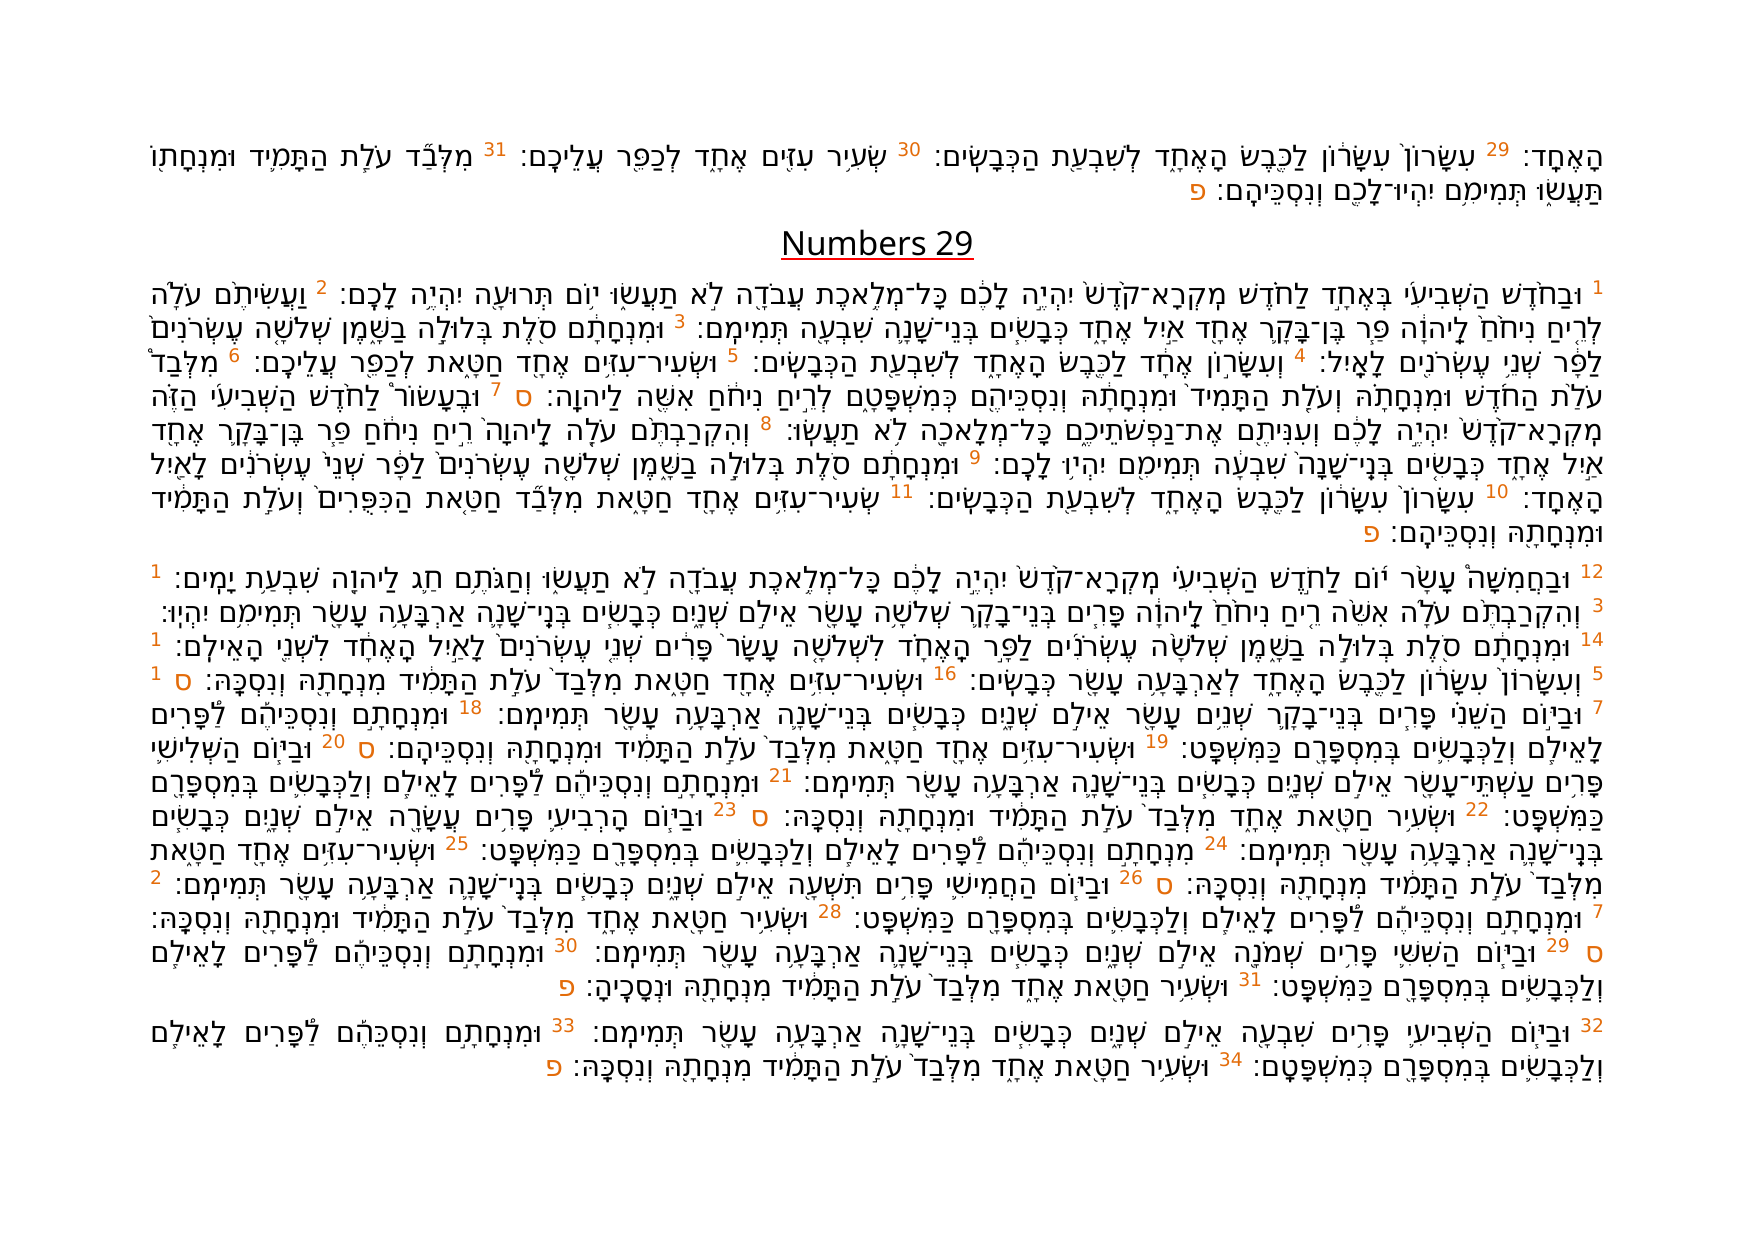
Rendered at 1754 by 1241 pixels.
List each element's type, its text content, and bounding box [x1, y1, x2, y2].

text 12 וּבַחֲמִשָּׁה֩ עָשָׂ֨ר י֜וֹם לַחֹ֣דֶשׁ הַשְּׁבִיעִ֗י מִֽקְרָא־קֹ֙דֶשׁ֙ יִהְיֶ֣ה לָכֶ֔ם כָּל־מְלֶ֥אכֶת עֲבֹדָ֖ה לֹ֣א תַעֲשׂ֑וּ וְחַגֹּתֶ֥ם חַ֛ג לַיהוָ֖ה שִׁבְעַ֥ת יָמִֽים׃ ‬‬‬13 וְהִקְרַבְתֶּ֨ם עֹלָ֜ה אִשֵּׁ֨ה רֵ֤יחַ נִיחֹ֙חַ֙ לַֽיהוָ֔ה פָּרִ֧ים בְּנֵי־בָקָ֛ר שְׁלֹשָׁ֥ה עָשָׂ֖ר אֵילִ֣ם שְׁנָ֑יִם כְּבָשִׂ֧ים בְּנֵֽי־שָׁנָ֛ה אַרְבָּעָ֥ה עָשָׂ֖ר תְּמִימִ֥ם יִהְיֽוּ׃ ‬‬‬14 וּמִנְחָתָ֔ם סֹ֖לֶת בְּלוּלָ֣ה בַשָּׁ֑מֶן שְׁלֹשָׁ֨ה עֶשְׂרֹנִ֜ים לַפָּ֣ר הָֽאֶחָ֗ד לִשְׁלֹשָׁ֤ה עָשָׂר֙ פָּרִ֔ים שְׁנֵ֤י עֶשְׂרֹנִים֙ לָאַ֣יִל הָֽאֶחָ֔ד לִשְׁנֵ֖י הָאֵילִֽם׃ ‬‬‬15 וְעִשָּׂרוֹׄן֙ עִשָּׂר֔וֹן לַכֶּ֖בֶשׂ הָאֶחָ֑ד לְאַרְבָּעָ֥ה עָשָׂ֖ר כְּבָשִֽׂים׃ ‬‬‬‬16 וּשְׂעִיר־עִזִּ֥ים אֶחָ֖ד חַטָּ֑את מִלְּבַד֙ עֹלַ֣ת הַתָּמִ֔יד מִנְחָתָ֖הּ וְנִסְכָּֽהּ׃ ס ‬‬‬17 וּבַיּ֣וֹם הַשֵּׁנִ֗י פָּרִ֧ים בְּנֵי־בָקָ֛ר שְׁנֵ֥ים עָשָׂ֖ר אֵילִ֣ם שְׁנָ֑יִם כְּבָשִׂ֧ים בְּנֵי־שָׁנָ֛ה אַרְבָּעָ֥ה עָשָׂ֖ר תְּמִימִֽם׃ ‬‬‬18 וּמִנְחָתָ֣ם וְנִסְכֵּיהֶ֡ם לַ֠פָּרִים לָאֵילִ֧ם וְלַכְּבָשִׂ֛ים בְּמִסְפָּרָ֖ם כַּמִּשְׁפָּֽט׃ ‬‬‬19 וּשְׂעִיר־עִזִּ֥ים אֶחָ֖ד חַטָּ֑את מִלְּבַד֙ עֹלַ֣ת הַתָּמִ֔יד וּמִנְחָתָ֖הּ וְנִסְכֵּיהֶֽם׃ ס ‬‬‬20 וּבַיּ֧וֹם הַשְּׁלִישִׁ֛י פָּרִ֥ים עַשְׁתֵּי־עָשָׂ֖ר אֵילִ֣ם שְׁנָ֑יִם כְּבָשִׂ֧ים בְּנֵי־שָׁנָ֛ה אַרְבָּעָ֥ה עָשָׂ֖ר תְּמִימִֽם׃ ‬‬‬21 וּמִנְחָתָ֣ם וְנִסְכֵּיהֶ֡ם לַ֠פָּרִים לָאֵילִ֧ם וְלַכְּבָשִׂ֛ים בְּמִסְפָּרָ֖ם כַּמִּשְׁפָּֽט׃ ‬‬‬22 וּשְׂעִ֥יר חַטָּ֖את אֶחָ֑ד מִלְּבַד֙ עֹלַ֣ת הַתָּמִ֔יד וּמִנְחָתָ֖הּ וְנִסְכָּֽהּ׃ ס ‬‬‬23 וּבַיּ֧וֹם הָרְבִיעִ֛י פָּרִ֥ים עֲשָׂרָ֖ה אֵילִ֣ם שְׁנָ֑יִם כְּבָשִׂ֧ים בְּנֵֽי־שָׁנָ֛ה אַרְבָּעָ֥ה עָשָׂ֖ר תְּמִימִֽם׃ ‬‬‬24 מִנְחָתָ֣ם וְנִסְכֵּיהֶ֡ם לַ֠פָּרִים לָאֵילִ֧ם וְלַכְּבָשִׂ֛ים בְּמִסְפָּרָ֖ם כַּמִּשְׁפָּֽט׃ ‬‬‬25 וּשְׂעִיר־עִזִּ֥ים אֶחָ֖ד חַטָּ֑את מִלְּבַד֙ עֹלַ֣ת הַתָּמִ֔יד מִנְחָתָ֖הּ וְנִסְכָּֽהּ׃ ס ‬‬‬26 וּבַיּ֧וֹם הַחֲמִישִׁ֛י פָּרִ֥ים תִּשְׁעָ֖ה אֵילִ֣ם שְׁנָ֑יִם כְּבָשִׂ֧ים בְּנֵֽי־שָׁנָ֛ה אַרְבָּעָ֥ה עָשָׂ֖ר תְּמִימִֽם׃ ‬‬‬27 וּמִנְחָתָ֣ם וְנִסְכֵּיהֶ֡ם לַ֠פָּרִים לָאֵילִ֧ם וְלַכְּבָשִׂ֛ים בְּמִסְפָּרָ֖ם כַּמִּשְׁפָּֽט׃ ‬‬‬28 וּשְׂעִ֥יר חַטָּ֖את אֶחָ֑ד מִלְּבַד֙ עֹלַ֣ת הַתָּמִ֔יד וּמִנְחָתָ֖הּ וְנִסְכָּֽהּ׃ ס ‬‬‬29 וּבַיּ֧וֹם הַשִּׁשִּׁ֛י פָּרִ֥ים שְׁמֹנָ֖ה אֵילִ֣ם שְׁנָ֑יִם כְּבָשִׂ֧ים בְּנֵי־שָׁנָ֛ה אַרְבָּעָ֥ה עָשָׂ֖ר תְּמִימִֽם׃ ‬‬‬30 וּמִנְחָתָ֣ם וְנִסְכֵּיהֶ֡ם לַ֠פָּרִים לָאֵילִ֧ם וְלַכְּבָשִׂ֛ים בְּמִסְפָּרָ֖ם כַּמִּשְׁפָּֽט׃ ‬‬‬31 וּשְׂעִ֥יר חַטָּ֖את אֶחָ֑ד מִלְּבַד֙ עֹלַ֣ת הַתָּמִ֔יד מִנְחָתָ֖הּ וּנְסָכֶֽיהָ׃ פ ‬‬‬‬‬‬‬‬‬‬‬‬‬‬‬‬‬‬‬‬‬‬‬ [150, 561, 1604, 1003]
text 1 וּבַחֹ֨דֶשׁ הַשְּׁבִיעִ֜י בְּאֶחָ֣ד לַחֹ֗דֶשׁ מִֽקְרָא־קֹ֙דֶשׁ֙ יִהְיֶ֣ה לָכֶ֔ם כָּל־מְלֶ֥אכֶת עֲבֹדָ֖ה לֹ֣א תַעֲשׂ֑וּ י֥וֹם תְּרוּעָ֖ה יִהְיֶ֥ה לָכֶֽם׃ 2 וַעֲשִׂיתֶ֨ם עֹלָ֜ה לְרֵ֤יחַ נִיחֹ֙חַ֙ לַֽיהוָ֔ה פַּ֧ר בֶּן־בָּקָ֛ר אֶחָ֖ד אַ֣יִל אֶחָ֑ד כְּבָשִׂ֧ים בְּנֵי־שָׁנָ֛ה שִׁבְעָ֖ה תְּמִימִֽם׃ ‬‬‬3 וּמִנְחָתָ֔ם סֹ֖לֶת בְּלוּלָ֣ה בַשָּׁ֑מֶן שְׁלֹשָׁ֤ה עֶשְׂרֹנִים֙ לַפָּ֔ר שְׁנֵ֥י עֶשְׂרֹנִ֖ים לָאָֽיִל׃ ‬‬‬4 וְעִשָּׂר֣וֹן אֶחָ֔ד לַכֶּ֖בֶשׂ הָאֶחָ֑ד לְשִׁבְעַ֖ת הַכְּבָשִֽׂים׃ ‬‬‬5 וּשְׂעִיר־עִזִּ֥ים אֶחָ֖ד חַטָּ֑את לְכַפֵּ֖ר עֲלֵיכֶֽם׃ ‬‬‬6 מִלְּבַד֩ עֹלַ֨ת הַחֹ֜דֶשׁ וּמִנְחָתָ֗הּ וְעֹלַ֤ת הַתָּמִיד֙ וּמִנְחָתָ֔הּ וְנִסְכֵּיהֶ֖ם כְּמִשְׁפָּטָ֑ם לְרֵ֣יחַ נִיחֹ֔חַ אִשֶּׁ֖ה לַיהוָֽה׃ ס ‬‬‬7 וּבֶעָשׂוֹר֩ לַחֹ֨דֶשׁ הַשְּׁבִיעִ֜י הַזֶּ֗ה מִֽקְרָא־קֹ֙דֶשׁ֙ יִהְיֶ֣ה לָכֶ֔ם וְעִנִּיתֶ֖ם אֶת־נַפְשֹׁתֵיכֶ֑ם כָּל־מְלָאכָ֖ה לֹ֥א תַעֲשֽׂוּ׃ ‬‬‬8 וְהִקְרַבְתֶּ֨ם עֹלָ֤ה לַֽיהוָה֙ רֵ֣יחַ נִיחֹ֔חַ פַּ֧ר בֶּן־בָּקָ֛ר אֶחָ֖ד אַ֣יִל אֶחָ֑ד כְּבָשִׂ֤ים בְּנֵֽי־שָׁנָה֙ שִׁבְעָ֔ה תְּמִימִ֖ם יִהְי֥וּ לָכֶֽם׃ ‬‬‬9 וּמִנְחָתָ֔ם סֹ֖לֶת בְּלוּלָ֣ה בַשָּׁ֑מֶן שְׁלֹשָׁ֤ה עֶשְׂרֹנִים֙ לַפָּ֔ר שְׁנֵי֙ עֶשְׂרֹנִ֔ים לָאַ֖יִל הָאֶחָֽד׃ ‬‬‬10 עִשָּׂרוֹן֙ עִשָּׂר֔וֹן לַכֶּ֖בֶשׂ הָאֶחָ֑ד לְשִׁבְעַ֖ת הַכְּבָשִֽׂים׃ ‬‬‬11 שְׂעִיר־עִזִּ֥ים אֶחָ֖ד חַטָּ֑את מִלְּבַ֞ד חַטַּ֤את הַכִּפֻּרִים֙ וְעֹלַ֣ת הַתָּמִ֔יד וּמִנְחָתָ֖הּ וְנִסְכֵּיהֶֽם׃ פ ‬‬‬‬‬‬‬‬‬‬‬‬‬ [150, 277, 1604, 549]
text Numbers 29 [150, 219, 1604, 265]
text 9 וּבְיוֹם֙ הַשַּׁבָּ֔ת שְׁנֵֽי־כְבָשִׂ֥ים בְּנֵֽי־שָׁנָ֖ה תְּמִימִ֑ם וּשְׁנֵ֣י עֶשְׂרֹנִ֗ים סֹ֧לֶת מִנְחָ֛ה בְּלוּלָ֥ה בַשֶּׁ֖מֶן וְנִסְכּֽוֹ׃ ‬‬‬10 עֹלַ֥ת שַׁבַּ֖ת בְּשַׁבַּתּ֑וֹ עַל־עֹלַ֥ת הַתָּמִ֖יד וְנִסְכָּֽהּ׃ ס ‬‬‬11 וּבְרָאשֵׁי֙ חָדְשֵׁיכֶ֔ם תַּקְרִ֥יבוּ עֹלָ֖ה לַיהוָ֑ה פָּרִ֨ים בְּנֵֽי־בָקָ֤ר שְׁנַ֙יִם֙ וְאַ֣יִל אֶחָ֔ד כְּבָשִׂ֧ים בְּנֵי־שָׁנָ֛ה שִׁבְעָ֖ה תְּמִימִֽם׃ ‬‬‬12 וּשְׁלֹשָׁ֣ה עֶשְׂרֹנִ֗ים סֹ֤לֶת מִנְחָה֙ בְּלוּלָ֣ה בַשֶּׁ֔מֶן לַפָּ֖ר הָאֶחָ֑ד וּשְׁנֵ֣י עֶשְׂרֹנִ֗ים סֹ֤לֶת מִנְחָה֙ בְּלוּלָ֣ה בַשֶּׁ֔מֶן לָאַ֖יִל הָֽאֶחָֽד׃ ‬‬‬13 וְעִשָּׂרֹ֣ן עִשָּׂר֗וֹן סֹ֤לֶת מִנְחָה֙ בְּלוּלָ֣ה בַשֶּׁ֔מֶן לַכֶּ֖בֶשׂ הָאֶחָ֑ד עֹלָה֙ רֵ֣יחַ נִיחֹ֔חַ אִשֶּׁ֖ה לַיהוָֽה׃ ‬‬‬14 וְנִסְכֵּיהֶ֗ם חֲצִ֣י הַהִין֩ יִהְיֶ֨ה לַפָּ֜ר וּשְׁלִישִׁ֧ת הַהִ֣ין לָאַ֗יִל וּרְבִיעִ֥ת הַהִ֛ין לַכֶּ֖בֶשׂ יָ֑יִן זֹ֣את עֹלַ֥ת חֹ֙דֶשׁ֙ בְּחָדְשׁ֔וֹ לְחָדְשֵׁ֖י הַשָּׁנָֽה׃ ‬‬‬15 וּשְׂעִ֨יר עִזִּ֥ים אֶחָ֛ד לְחַטָּ֖את לַיהוָ֑ה עַל־עֹלַ֧ת הַתָּמִ֛יד יֵעָשֶׂ֖ה וְנִסְכּֽוֹ׃ ס ‬‬‬16 וּבַחֹ֣דֶשׁ הָרִאשׁ֗וֹן בְּאַרְבָּעָ֥ה עָשָׂ֛ר י֖וֹם לַחֹ֑דֶשׁ פֶּ֖סַח לַיהוָֽה׃ ‬‬‬17 וּבַחֲמִשָּׁ֨ה עָשָׂ֥ר י֛וֹם לַחֹ֥דֶשׁ הַזֶּ֖ה חָ֑ג שִׁבְעַ֣ת יָמִ֔ים מַצּ֖וֹת יֵאָכֵֽל׃ ‬‬‬18 בַּיּ֥וֹם הָרִאשׁ֖וֹן מִקְרָא־קֹ֑דֶשׁ כָּל־מְלֶ֥אכֶת עֲבֹדָ֖ה לֹ֥א תַעֲשֽׂוּ׃ ‬‬‬19 וְהִקְרַבְתֶּ֨ם אִשֶּׁ֤ה עֹלָה֙ לַֽיהוָ֔ה פָּרִ֧ים בְּנֵי־בָקָ֛ר שְׁנַ֖יִם וְאַ֣יִל אֶחָ֑ד וְשִׁבְעָ֤ה כְבָשִׂים֙ בְּנֵ֣י שָׁנָ֔ה תְּמִימִ֖ם יִהְי֥וּ לָכֶֽם׃ ‬‬‬20 וּמִ֨נְחָתָ֔ם סֹ֖לֶת בְּלוּלָ֣ה בַשָּׁ֑מֶן שְׁלֹשָׁ֨ה עֶשְׂרֹנִ֜ים לַפָּ֗ר וּשְׁנֵ֧י עֶשְׂרֹנִ֛ים לָאַ֖יִל תַּעֲשֽׂוּ׃ ‬‬‬21 עִשָּׂר֤וֹן עִשָּׂרוֹן֙ תַּעֲשֶׂ֔ה לַכֶּ֖בֶשׂ הָאֶחָ֑ד לְשִׁבְעַ֖ת הַכְּבָשִֽׂים׃ ‬‬‬22 וּשְׂעִ֥יר חַטָּ֖את אֶחָ֑ד לְכַפֵּ֖ר עֲלֵיכֶֽם׃ ‬‬‬23 מִלְּבַד֙ עֹלַ֣ת הַבֹּ֔קֶר אֲשֶׁ֖ר לְעֹלַ֣ת הַתָּמִ֑יד תַּעֲשׂ֖וּ אֶת־אֵֽלֶּה׃ ‬‬‬24 כָּאֵ֜לֶּה תַּעֲשׂ֤וּ לַיּוֹם֙ שִׁבְעַ֣ת יָמִ֔ים לֶ֛חֶם אִשֵּׁ֥ה רֵֽיחַ־נִיחֹ֖חַ לַיהוָ֑ה עַל־עוֹלַ֧ת הַתָּמִ֛יד יֵעָשֶׂ֖ה וְנִסְכּֽוֹ׃ ‬‬‬25 וּבַיּוֹם֙ הַשְּׁבִיעִ֔י מִקְרָא־קֹ֖דֶשׁ יִהְיֶ֣ה לָכֶ֑ם כָּל־מְלֶ֥אכֶת עֲבֹדָ֖ה לֹ֥א תַעֲשֽׂוּ׃ ס ‬‬‬26 וּבְי֣וֹם הַבִּכּוּרִ֗ים בְּהַקְרִ֨יבְכֶ֜ם מִנְחָ֤ה חֲדָשָׁה֙ לַֽיהוָ֔ה בְּשָׁבֻעֹ֖תֵיכֶ֑ם מִֽקְרָא־קֹ֙דֶשׁ֙ יִהְיֶ֣ה לָכֶ֔ם כָּל־מְלֶ֥אכֶת עֲבֹדָ֖ה לֹ֥א תַעֲשֽׂוּ׃ ‬‬‬27 וְהִקְרַבְתֶּ֨ם עוֹלָ֜ה לְרֵ֤יחַ נִיחֹ֙חַ֙ לַֽיהוָ֔ה פָּרִ֧ים בְּנֵי־בָקָ֛ר שְׁנַ֖יִם אַ֣יִל אֶחָ֑ד שִׁבְעָ֥ה כְבָשִׂ֖ים בְּנֵ֥י שָׁנָֽה׃ ‬‬‬28 וּמִנְחָתָ֔ם סֹ֖לֶת בְּלוּלָ֣ה בַשָּׁ֑מֶן שְׁלֹשָׁ֤ה עֶשְׂרֹנִים֙ לַפָּ֣ר הָֽאֶחָ֔ד שְׁנֵי֙ עֶשְׂרֹנִ֔ים לָאַ֖יִל הָאֶחָֽד׃ ‬‬‬29 עִשָּׂרוֹן֙ עִשָּׂר֔וֹן לַכֶּ֖בֶשׂ הָאֶחָ֑ד לְשִׁבְעַ֖ת הַכְּבָשִֽׂים׃ ‬‬‬30 שְׂעִ֥יר עִזִּ֖ים אֶחָ֑ד לְכַפֵּ֖ר עֲלֵיכֶֽם׃ ‬‬‬31 מִלְּבַ֞ד עֹלַ֧ת הַתָּמִ֛יד וּמִנְחָת֖וֹ תַּעֲשׂ֑וּ תְּמִימִ֥ם יִהְיוּ־לָכֶ֖ם וְנִסְכֵּיהֶֽם׃ פ ‬‬‬‬‬‬‬‬‬‬‬‬‬‬‬‬‬‬‬‬‬‬‬‬‬‬ [150, 139, 1604, 207]
text 32 וּבַיּ֧וֹם הַשְּׁבִיעִ֛י פָּרִ֥ים שִׁבְעָ֖ה אֵילִ֣ם שְׁנָ֑יִם כְּבָשִׂ֧ים בְּנֵי־שָׁנָ֛ה אַרְבָּעָ֥ה עָשָׂ֖ר תְּמִימִֽם׃ ‬‬‬33 וּמִנְחָתָ֣ם וְנִסְכֵּהֶ֡ם לַ֠פָּרִים לָאֵילִ֧ם וְלַכְּבָשִׂ֛ים בְּמִסְפָּרָ֖ם כְּמִשְׁפָּטָֽם׃ ‬‬‬34 וּשְׂעִ֥יר חַטָּ֖את אֶחָ֑ד מִלְּבַד֙ עֹלַ֣ת הַתָּמִ֔יד מִנְחָתָ֖הּ וְנִסְכָּֽהּ׃ פ ‬‬‬‬‬‬ [150, 1015, 1604, 1083]
